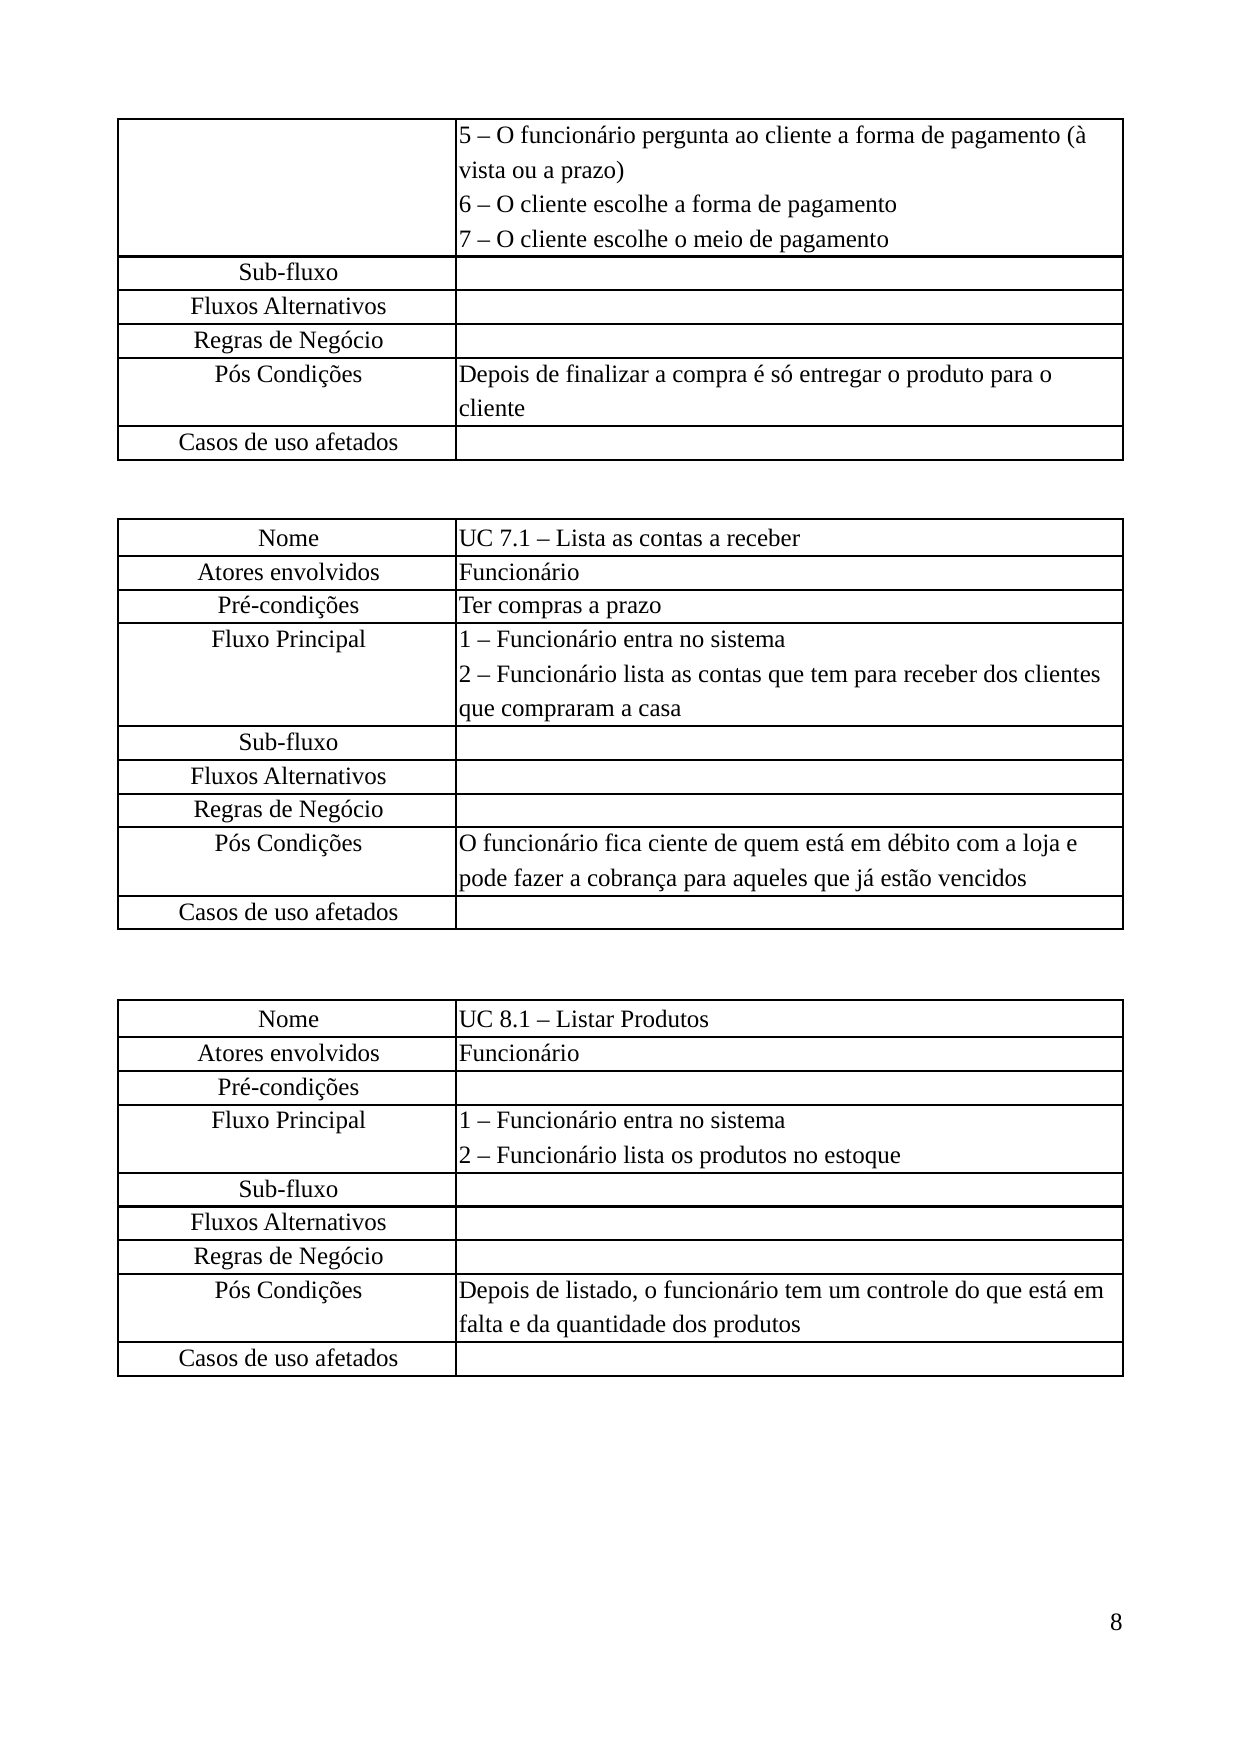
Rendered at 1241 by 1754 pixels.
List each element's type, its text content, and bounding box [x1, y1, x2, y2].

table_cell Atores envolvidos [119, 557, 455, 588]
table_cell Funcionário [457, 557, 1122, 588]
table_cell 1 – Funcionário entra no sistema 2 – Funcionário lista os produtos no estoque [457, 1106, 1122, 1172]
table_cell Regras de Negócio [119, 1241, 455, 1273]
table_cell [457, 897, 1122, 928]
table_cell Depois de listado, o funcionário tem um controle do que está em falta e da quantidade dos produtos [457, 1275, 1122, 1341]
table_cell Ter compras a prazo [457, 591, 1122, 622]
table_cell Depois de finalizar a compra é só entregar o produto para o cliente [457, 359, 1122, 425]
table_cell [457, 1208, 1122, 1239]
table_cell O funcionário fica ciente de quem está em débito com a loja e pode fazer a cobrança para aqueles que já estão vencidos [457, 828, 1122, 894]
table_cell Pós Condições [119, 828, 455, 894]
table_cell [119, 120, 455, 255]
table_cell 5 – O funcionário pergunta ao cliente a forma de pagamento (à vista ou a prazo) 6 – O cliente escolhe a forma de pagamento 7 – O cliente escolhe o meio de pagamento [457, 120, 1122, 255]
table_cell [457, 795, 1122, 826]
table_cell [457, 1343, 1122, 1375]
table_cell Pré-condições [119, 591, 455, 622]
table_cell Fluxo Principal [119, 1106, 455, 1172]
table_header Nome [119, 1001, 455, 1036]
table_cell [457, 325, 1122, 357]
table_cell [457, 1241, 1122, 1273]
table_cell Pós Condições [119, 359, 455, 425]
table_cell Pós Condições [119, 1275, 455, 1341]
table_cell Pré-condições [119, 1072, 455, 1103]
table_cell Sub-fluxo [119, 727, 455, 759]
table_cell Regras de Negócio [119, 795, 455, 826]
table_cell [457, 1072, 1122, 1103]
table_header UC 8.1 – Listar Produtos [457, 1001, 1122, 1036]
table_cell Fluxos Alternativos [119, 1208, 455, 1239]
table_cell Casos de uso afetados [119, 427, 455, 458]
table_cell Funcionário [457, 1038, 1122, 1070]
table_cell Regras de Negócio [119, 325, 455, 357]
table_cell Fluxos Alternativos [119, 291, 455, 323]
table_cell [457, 427, 1122, 458]
table_cell 1 – Funcionário entra no sistema 2 – Funcionário lista as contas que tem para receber dos clientes que compraram a casa [457, 624, 1122, 725]
table_cell [457, 291, 1122, 323]
table_header UC 7.1 – Lista as contas a receber [457, 520, 1122, 555]
table_cell [457, 761, 1122, 792]
table_cell Atores envolvidos [119, 1038, 455, 1070]
table_cell Casos de uso afetados [119, 897, 455, 928]
table_cell Sub-fluxo [119, 1174, 455, 1205]
table_cell [457, 727, 1122, 759]
table_cell Fluxos Alternativos [119, 761, 455, 792]
table_cell [457, 258, 1122, 289]
table_cell [457, 1174, 1122, 1205]
table_cell Casos de uso afetados [119, 1343, 455, 1375]
table_header Nome [119, 520, 455, 555]
table_cell Fluxo Principal [119, 624, 455, 725]
table_cell Sub-fluxo [119, 258, 455, 289]
